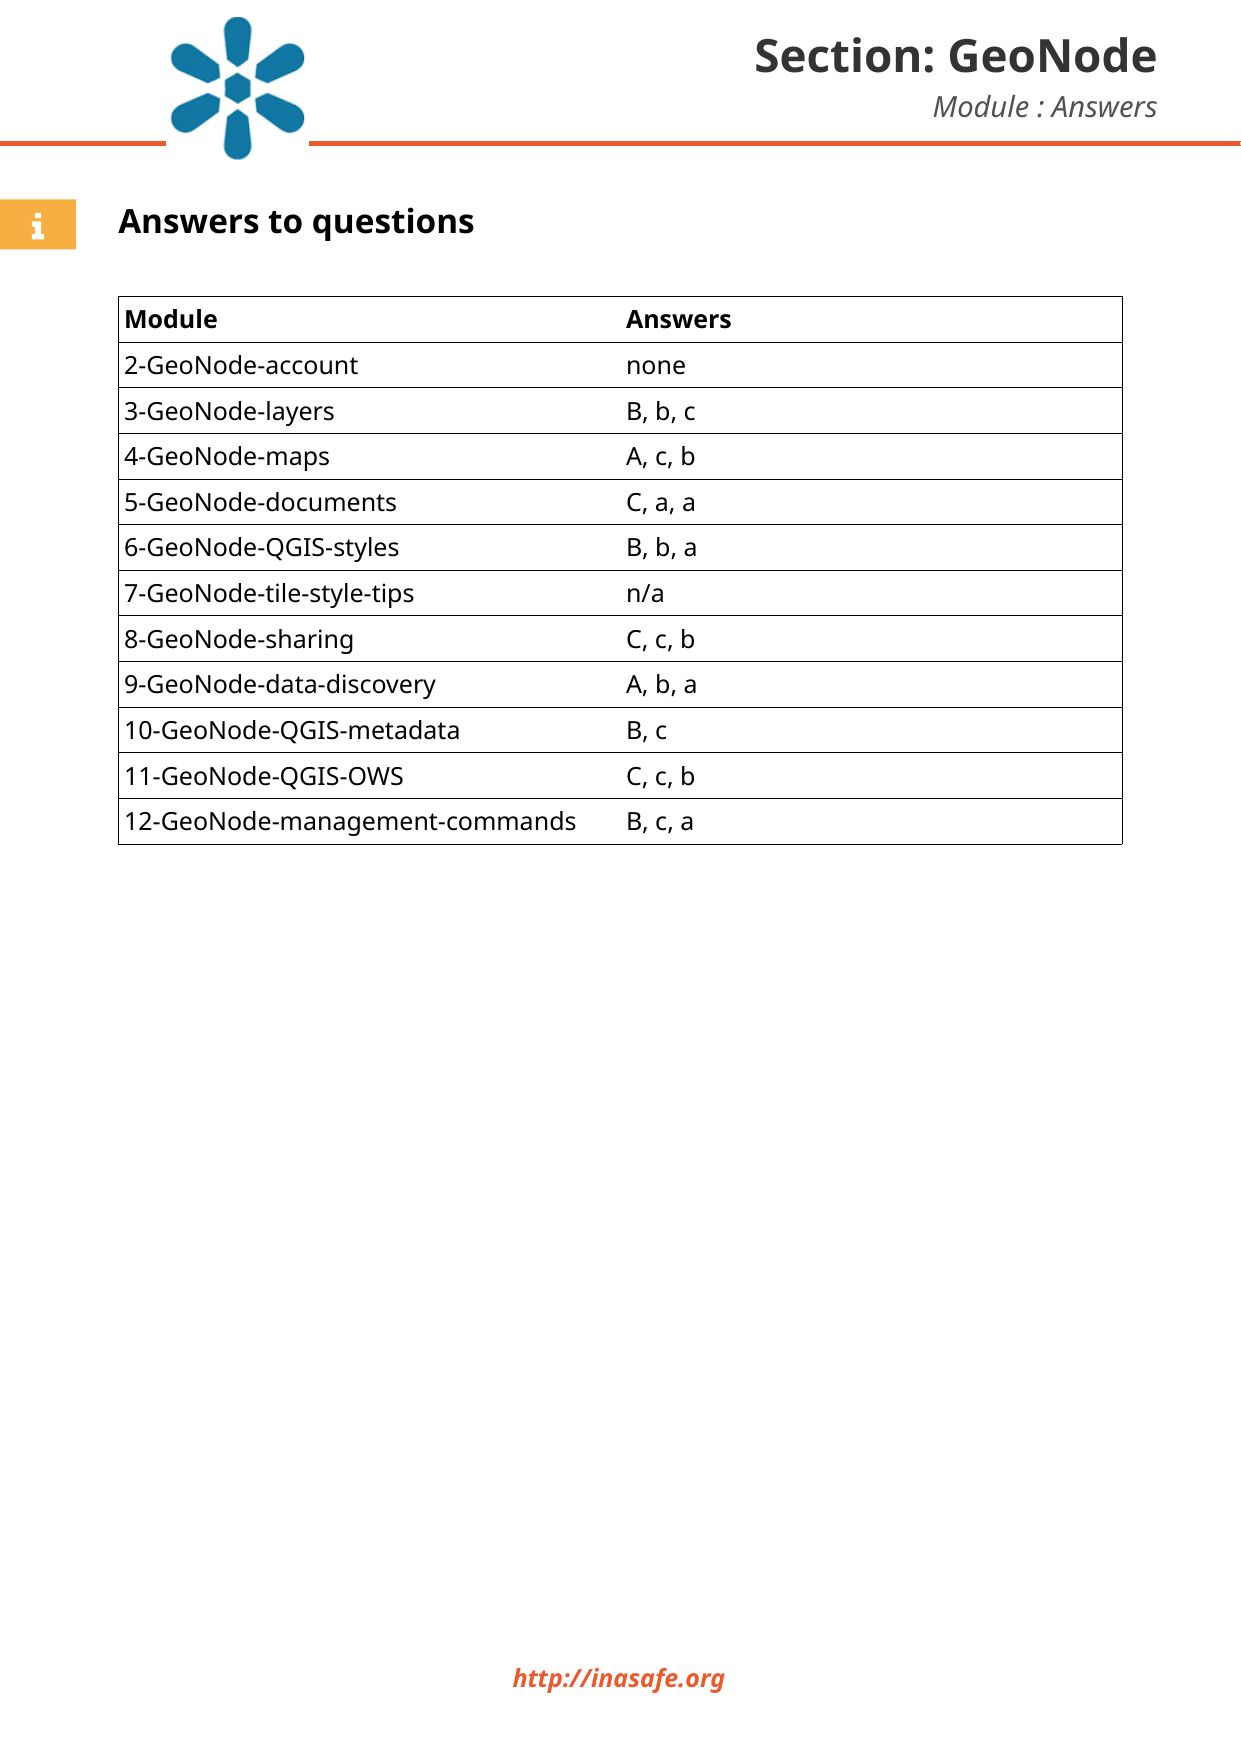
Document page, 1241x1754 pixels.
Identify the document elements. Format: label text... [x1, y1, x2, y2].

table_cell C, c, b [620, 753, 1122, 798]
table_cell B, c [620, 708, 1122, 752]
table_cell 9-GeoNode-data-discovery [119, 662, 620, 707]
table_cell C, c, b [620, 616, 1122, 661]
subtitle Answers to questions [118, 198, 1122, 243]
table_header Module [119, 297, 620, 342]
table_cell 7-GeoNode-tile-style-tips [119, 571, 620, 615]
table_cell B, b, a [620, 525, 1122, 570]
table_cell 2-GeoNode-account [119, 343, 620, 387]
table_cell none [620, 343, 1122, 387]
table_cell B, c, a [620, 799, 1122, 843]
picture [166, 17, 309, 160]
table_cell 5-GeoNode-documents [119, 480, 620, 524]
table_cell 10-GeoNode-QGIS-metadata [119, 708, 620, 752]
table_cell 6-GeoNode-QGIS-styles [119, 525, 620, 570]
table_cell A, c, b [620, 434, 1122, 478]
table_cell 8-GeoNode-sharing [119, 616, 620, 661]
table_cell 11-GeoNode-QGIS-OWS [119, 753, 620, 798]
table_header Answers [620, 297, 1122, 342]
table_cell A, b, a [620, 662, 1122, 707]
table_cell 12-GeoNode-management-commands [119, 799, 620, 843]
table_cell B, b, c [620, 388, 1122, 433]
table_cell 4-GeoNode-maps [119, 434, 620, 478]
table_cell 3-GeoNode-layers [119, 388, 620, 433]
table_cell C, a, a [620, 480, 1122, 524]
table_cell n/a [620, 571, 1122, 615]
